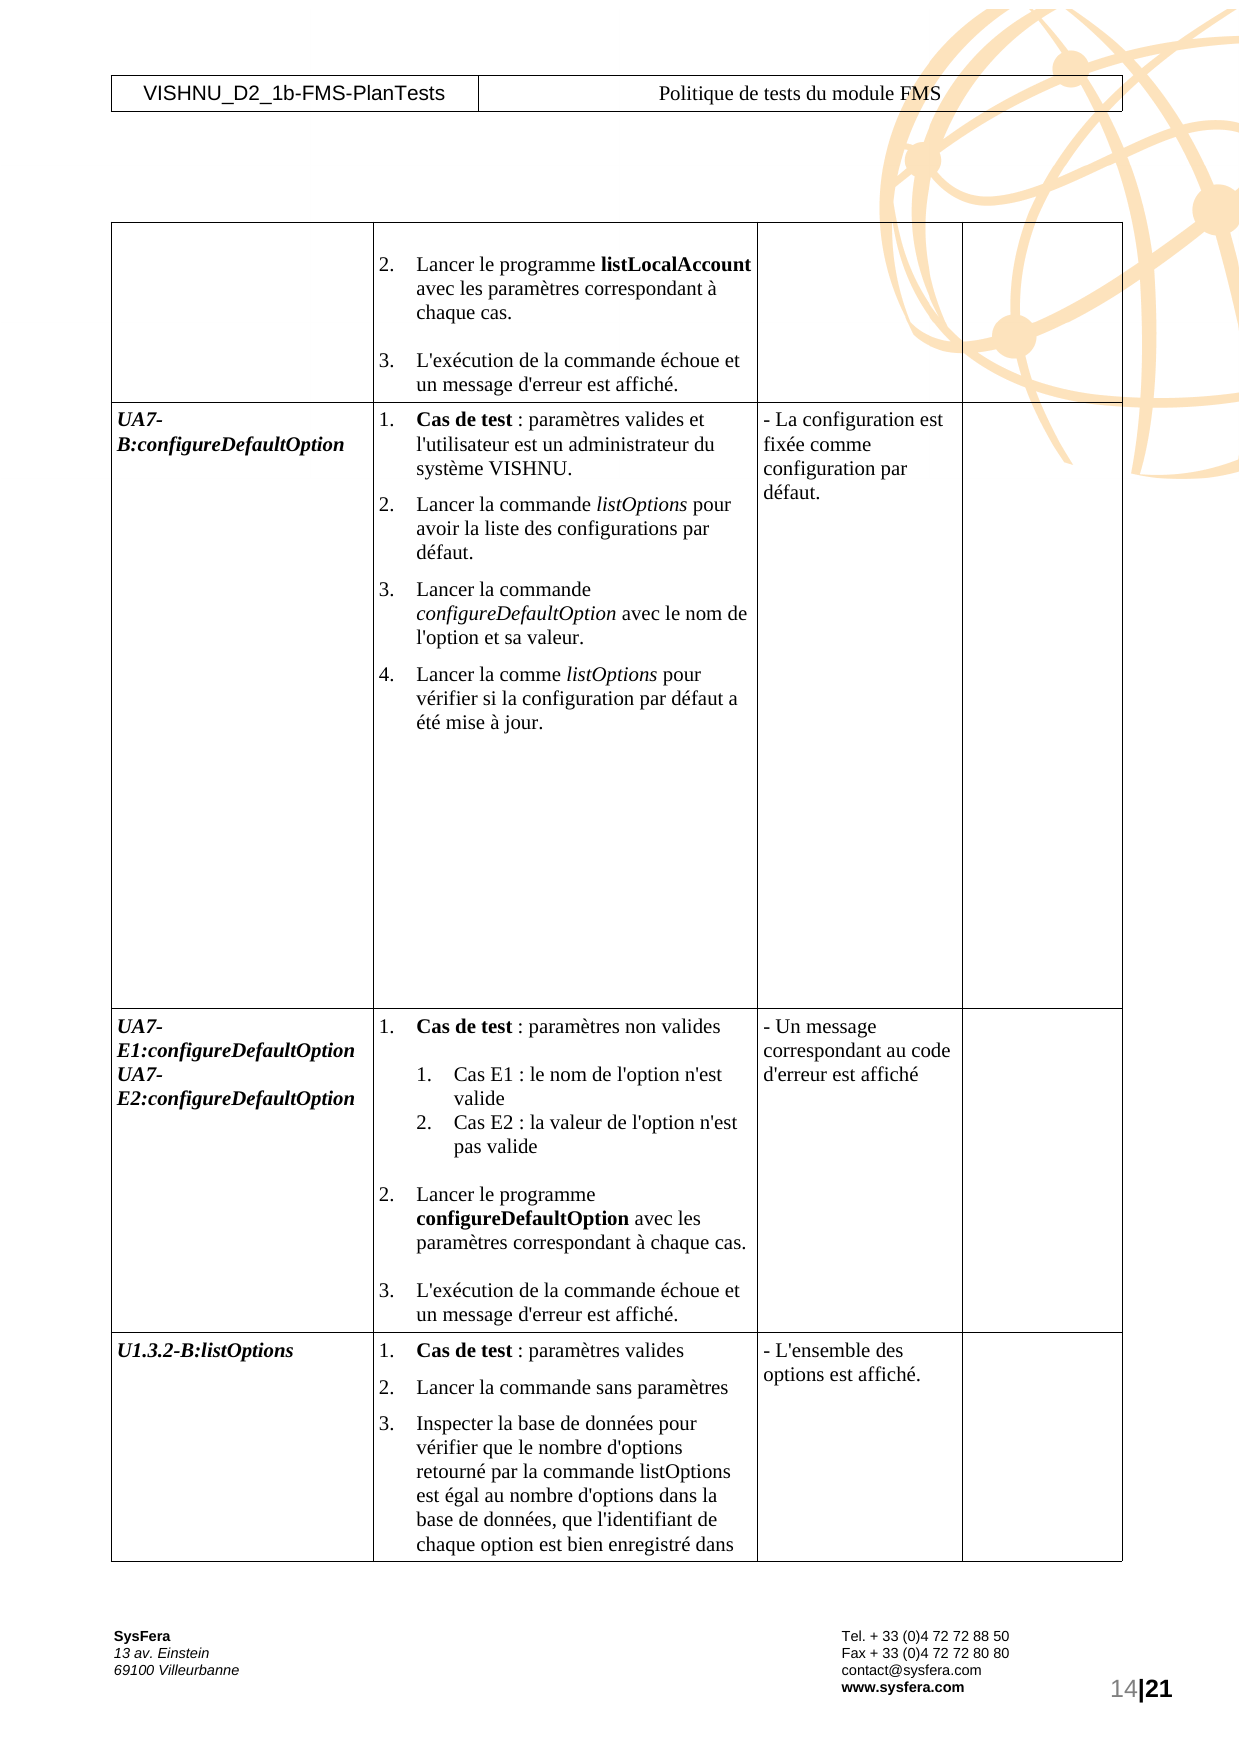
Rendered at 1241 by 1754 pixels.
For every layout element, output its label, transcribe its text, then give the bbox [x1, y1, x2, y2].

table_cell [963, 1333, 1122, 1561]
picture [374, 403, 757, 479]
picture [758, 403, 962, 479]
picture [963, 223, 1122, 402]
table_cell - La configuration est fixée comme configuration par défaut. [758, 481, 962, 1008]
table_cell Cas de test : paramètres non valides Cas E1 : le nom de l'option n'est valide Cas E2 : la valeur de l'option n'est pas valide Lancer le programme configureDefaultOption avec les paramètres correspondant à chaque cas. L'exécution de la commande échoue et un message d'erreur est affiché. [374, 1009, 757, 1332]
table_cell Cas de test : paramètres valides et l'utilisateur est un administrateur du système VISHNU. Lancer la commande listOptions pour avoir la liste des configurations par défaut. Lancer la commande configureDefaultOption avec le nom de l'option et sa valeur. Lancer la comme listOptions pour vérifier si la configuration par défaut a été mise à jour. [374, 481, 757, 1008]
table_cell U1.3.2-B:listOptions [112, 1333, 373, 1561]
table_cell Cas de test : paramètres valides Lancer la commande sans paramètres Inspecter la base de données pour vérifier que le nombre d'options retourné par la commande listOptions est égal au nombre d'options dans la base de données, que l'identifiant de chaque option est bien enregistré dans la base de données. [374, 1333, 757, 1561]
table_cell - L'ensemble des options est affiché. [758, 1333, 962, 1561]
picture [374, 223, 757, 402]
table_cell UA7-E1:configureDefaultOption UA7-E2:configureDefaultOption [112, 1009, 373, 1332]
table_cell [963, 481, 1122, 1008]
picture [112, 403, 373, 479]
picture [758, 223, 962, 402]
table_cell - Un message correspondant au code d'erreur est affiché [758, 1009, 962, 1332]
table_cell UA7-B:configureDefaultOption [112, 481, 373, 1008]
picture [112, 223, 373, 402]
table_cell [963, 1009, 1122, 1332]
picture [963, 403, 1122, 479]
picture [1, 9, 1239, 479]
